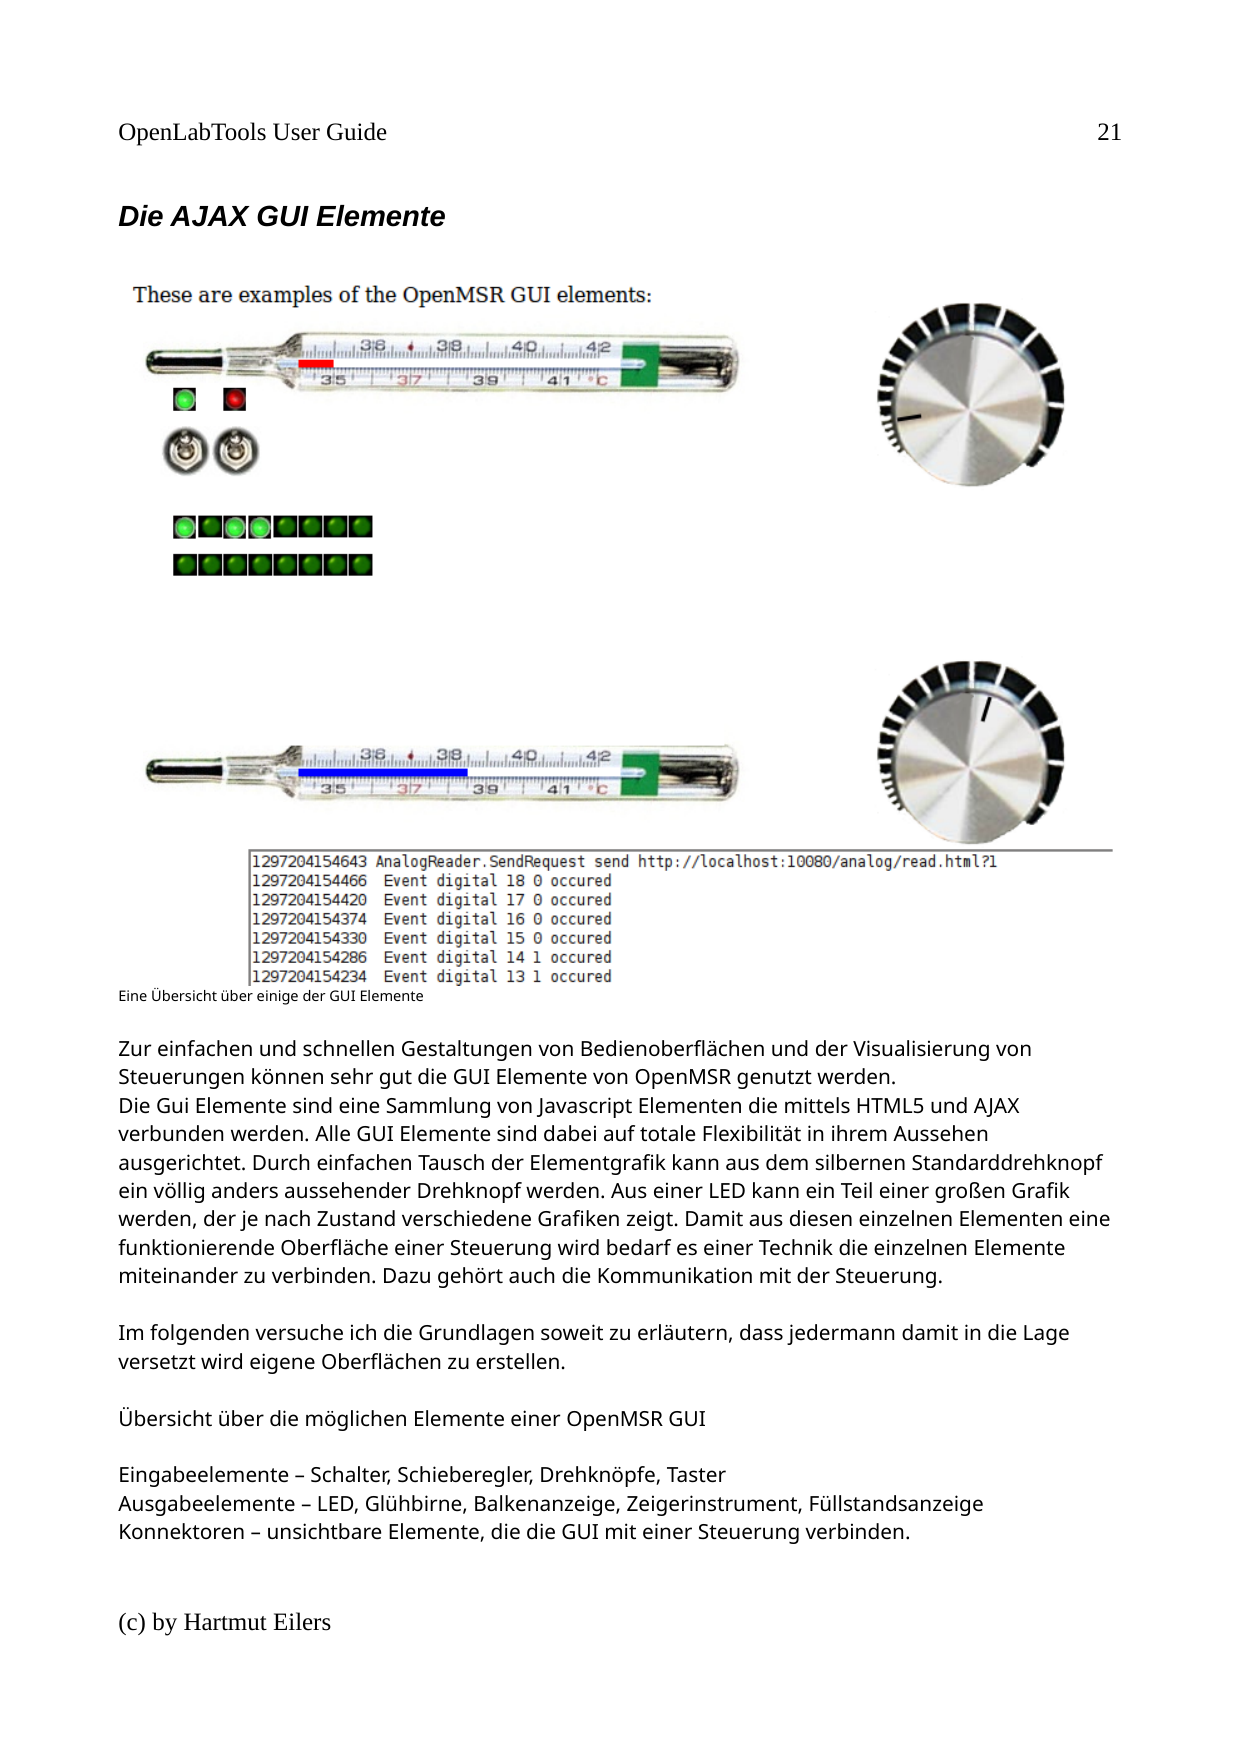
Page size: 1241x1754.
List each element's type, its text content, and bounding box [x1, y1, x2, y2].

text Im folgenden versuche ich die Grundlagen soweit zu erläutern, dass jedermann damit in die Lage versetzt wird eigene Oberflächen zu erstellen. [118, 1318, 1122, 1375]
text Übersicht über die möglichen Elemente einer OpenMSR GUI Eingabeelemente – Schalter, Schieberegler, Drehknöpfe, Taster [118, 1404, 1122, 1489]
picture [127, 273, 1113, 986]
text Eine Übersicht über einige der GUI Elemente Zur einfachen und schnellen Gestaltungen von Bedienoberflächen und der Visualisierung von Steuerungen können sehr gut die GUI Elemente von OpenMSR genutzt werden. [118, 274, 1122, 1091]
text Die Gui Elemente sind eine Sammlung von Javascript Elementen die mittels HTML5 und AJAX verbunden werden. Alle GUI Elemente sind dabei auf totale Flexibilität in ihrem Aussehen ausgerichtet. Durch einfachen Tausch der Elementgrafik kann aus dem silbernen Standarddrehknopf ein völlig anders aussehender Drehknopf werden. Aus einer LED kann ein Teil einer großen Grafik werden, der je nach Zustand verschiedene Grafiken zeigt. Damit aus diesen einzelnen Elementen eine funktionierende Oberfläche einer Steuerung wird bedarf es einer Technik die einzelnen Elemente miteinander zu verbinden. Dazu gehört auch die Kommunikation mit der Steuerung. [118, 1091, 1122, 1290]
subtitle Die AJAX GUI Elemente [118, 200, 1122, 233]
text Konnektoren – unsichtbare Elemente, die die GUI mit einer Steuerung verbinden. [118, 1517, 1122, 1546]
text Ausgabeelemente – LED, Glühbirne, Balkenanzeige, Zeigerinstrument, Füllstandsanzeige [118, 1489, 1122, 1517]
